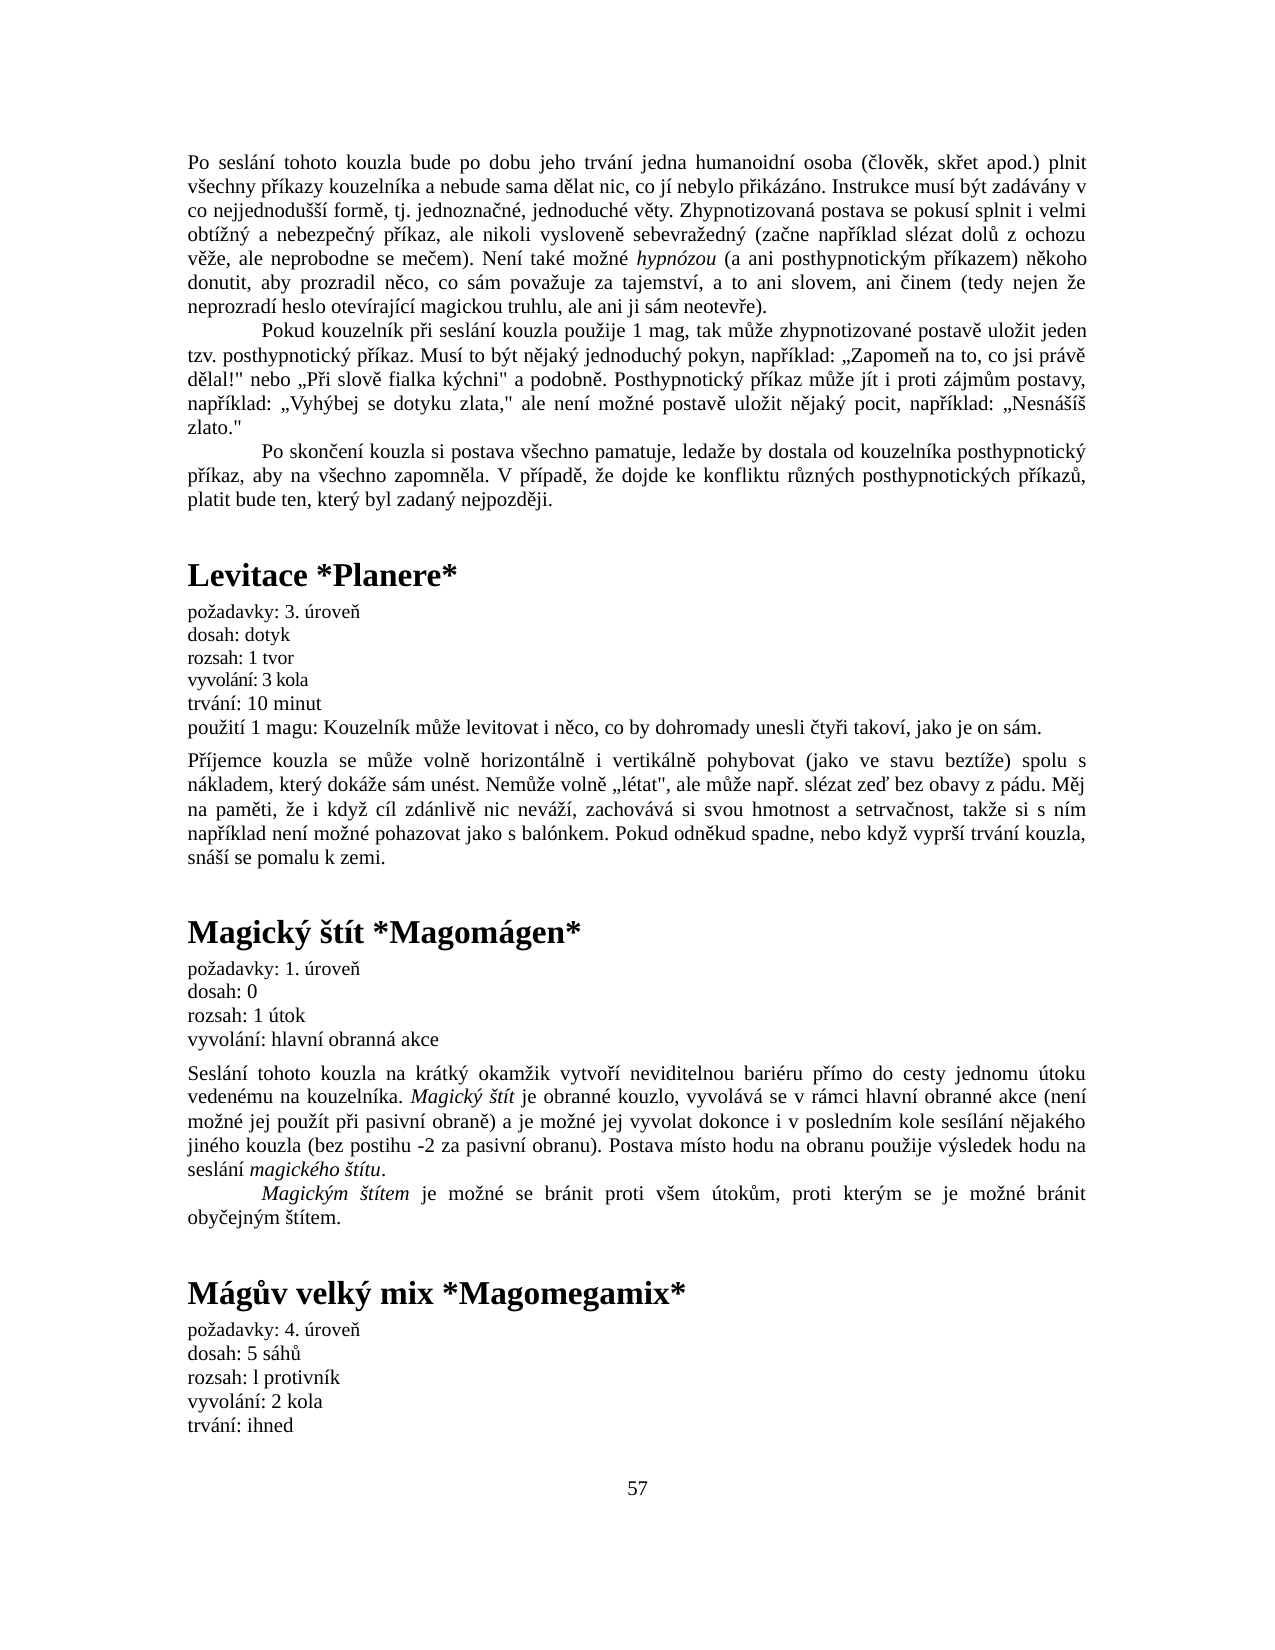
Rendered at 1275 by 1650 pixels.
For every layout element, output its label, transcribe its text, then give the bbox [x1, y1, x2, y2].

text Příjemce kouzla se může volně horizontálně i vertikálně pohybovat (jako ve stavu beztíže) spolu s nákladem, který dokáže sám unést. Nemůže volně „létat", ale může např. slézat zeď bez obavy z pádu. Měj na paměti, že i když cíl zdánlivě nic neváží, zachovává si svou hmotnost a setrvačnost, takže si s ním například není možné pohazovat jako s balónkem. Pokud odněkud spadne, nebo když vyprší trvání kouzla, snáší se pomalu k zemi. [187, 748, 1087, 869]
text požadavky: 4. úroveň dosah: 5 sáhů rozsah: l protivník vyvolání: 2 kola trvání: ihned [187, 1318, 1087, 1437]
text požadavky: 3. úroveň dosah: dotyk rozsah: 1 tvor vyvolání: 3 kola trvání: 10 minut použití 1 magu: Kouzelník může levitovat i něco, co by dohromady unesli čtyři takoví, jako je on sám. [187, 600, 1087, 739]
subtitle Levitace *Planere* [187, 556, 1087, 594]
text Po seslání tohoto kouzla bude po dobu jeho trvání jedna humanoidní osoba (člověk, skřet apod.) plnit všechny příkazy kouzelníka a nebude sama dělat nic, co jí nebylo přikázáno. Instrukce musí být zadávány v co nejjednodušší formě, tj. jednoznačné, jednoduché věty. Zhypnotizovaná postava se pokusí splnit i velmi obtížný a nebezpečný příkaz, ale nikoli vysloveně sebevražedný (začne například slézat dolů z ochozu věže, ale neprobodne se mečem). Není také možné hypnózou (a ani posthypnotickým příkazem) někoho donutit, aby prozradil něco, co sám považuje za tajemství, a to ani slovem, ani činem (tedy nejen že neprozradí heslo otevírající magickou truhlu, ale ani ji sám neotevře). Pokud kouzelník při seslání kouzla použije 1 mag, tak může zhypnotizované postavě uložit jeden tzv. posthypnotický příkaz. Musí to být nějaký jednoduchý pokyn, například: „Zapomeň na to, co jsi právě dělal!" nebo „Při slově fialka kýchni" a podobně. Posthypnotický příkaz může jít i proti zájmům postavy, například: „Vyhýbej se dotyku zlata," ale není možné postavě uložit nějaký pocit, například: „Nesnášíš zlato." Po skončení kouzla si postava všechno pamatuje, ledaže by dostala od kouzelníka posthypnotický příkaz, aby na všechno zapomněla. V případě, že dojde ke konfliktu různých posthypnotických příkazů, platit bude ten, který byl zadaný nejpozději. [187, 150, 1087, 511]
subtitle Mágův velký mix *Magomegamix* [187, 1274, 1087, 1312]
text požadavky: 1. úroveň dosah: 0 rozsah: 1 útok vyvolání: hlavní obranná akce [187, 956, 1087, 1051]
subtitle Magický štít *Magomágen* [187, 912, 1087, 951]
text Seslání tohoto kouzla na krátký okamžik vytvoří neviditelnou bariéru přímo do cesty jednomu útoku vedenému na kouzelníka. Magický štít je obranné kouzlo, vyvolává se v rámci hlavní obranné akce (není možné jej použít při pasivní obraně) a je možné jej vyvolat dokonce i v posledním kole sesílání nějakého jiného kouzla (bez postihu -2 za pasivní obranu). Postava místo hodu na obranu použije výsledek hodu na seslání magického štítu. Magickým štítem je možné se bránit proti všem útokům, proti kterým se je možné bránit obyčejným štítem. [187, 1060, 1087, 1229]
